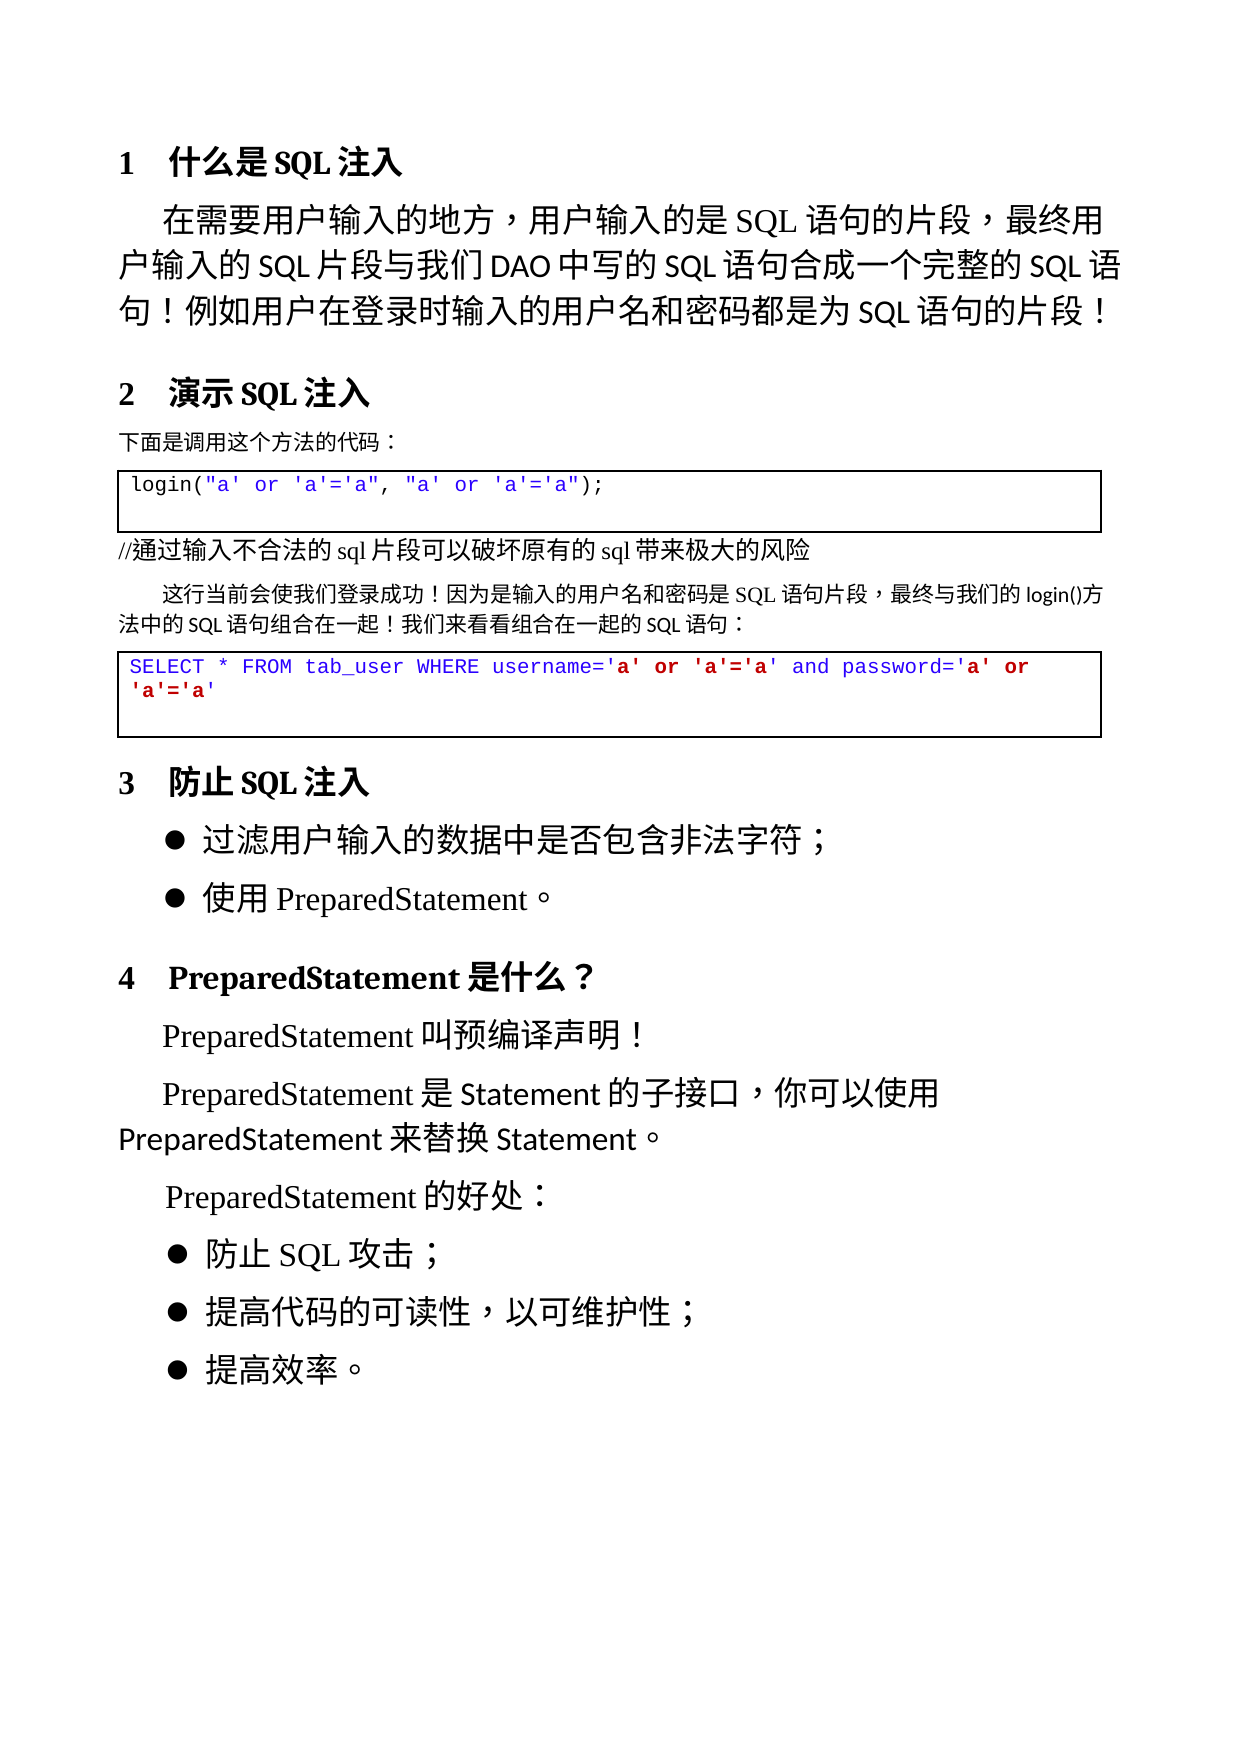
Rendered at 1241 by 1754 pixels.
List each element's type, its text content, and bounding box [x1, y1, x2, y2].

text l过滤用户输入的数据中是否包含非法字符； [162, 817, 1122, 862]
text 在需要用户输入的地方，用户输入的是SQL语句的片段，最终用户输入的SQL片段与我们DAO中写的SQL语句合成一个完整的SQL语句！例如用户在登录时输入的用户名和密码都是为SQL语句的片段！ [118, 197, 1122, 333]
text l提高代码的可读性，以可维护性； [165, 1288, 1122, 1334]
text l防止SQL攻击； [165, 1231, 1122, 1276]
text l使用PreparedStatement。 [162, 875, 1122, 920]
text //通过输入不合法的sql片段可以破坏原有的sql带来极大的风险 [118, 533, 1122, 567]
text PreparedStatement叫预编译声明！ [118, 1011, 1122, 1057]
subtitle 4 PreparedStatement是什么？ [118, 953, 1122, 999]
subtitle 1 什么是SQL注入 [118, 139, 1122, 184]
subtitle 3 防止SQL注入 [118, 759, 1122, 804]
table_header SELECT * FROM tab_user WHERE username='a' or 'a'='a' and password='a' or 'a'='a' [119, 653, 1100, 736]
text 这行当前会使我们登录成功！因为是输入的用户名和密码是SQL语句片段，最终与我们的login()方法中的SQL语句组合在一起！我们来看看组合在一起的SQL语句： [118, 579, 1122, 639]
subtitle 2 演示SQL注入 [118, 366, 1122, 415]
text PreparedStatement是Statement的子接口，你可以使用PreparedStatement来替换Statement。 [118, 1069, 1122, 1160]
text l提高效率。 [165, 1346, 1122, 1392]
text 下面是调用这个方法的代码： [118, 427, 1122, 457]
table_header login("a' or 'a'='a", "a' or 'a'='a"); [119, 472, 1100, 531]
text PreparedStatement的好处： [118, 1173, 1122, 1218]
